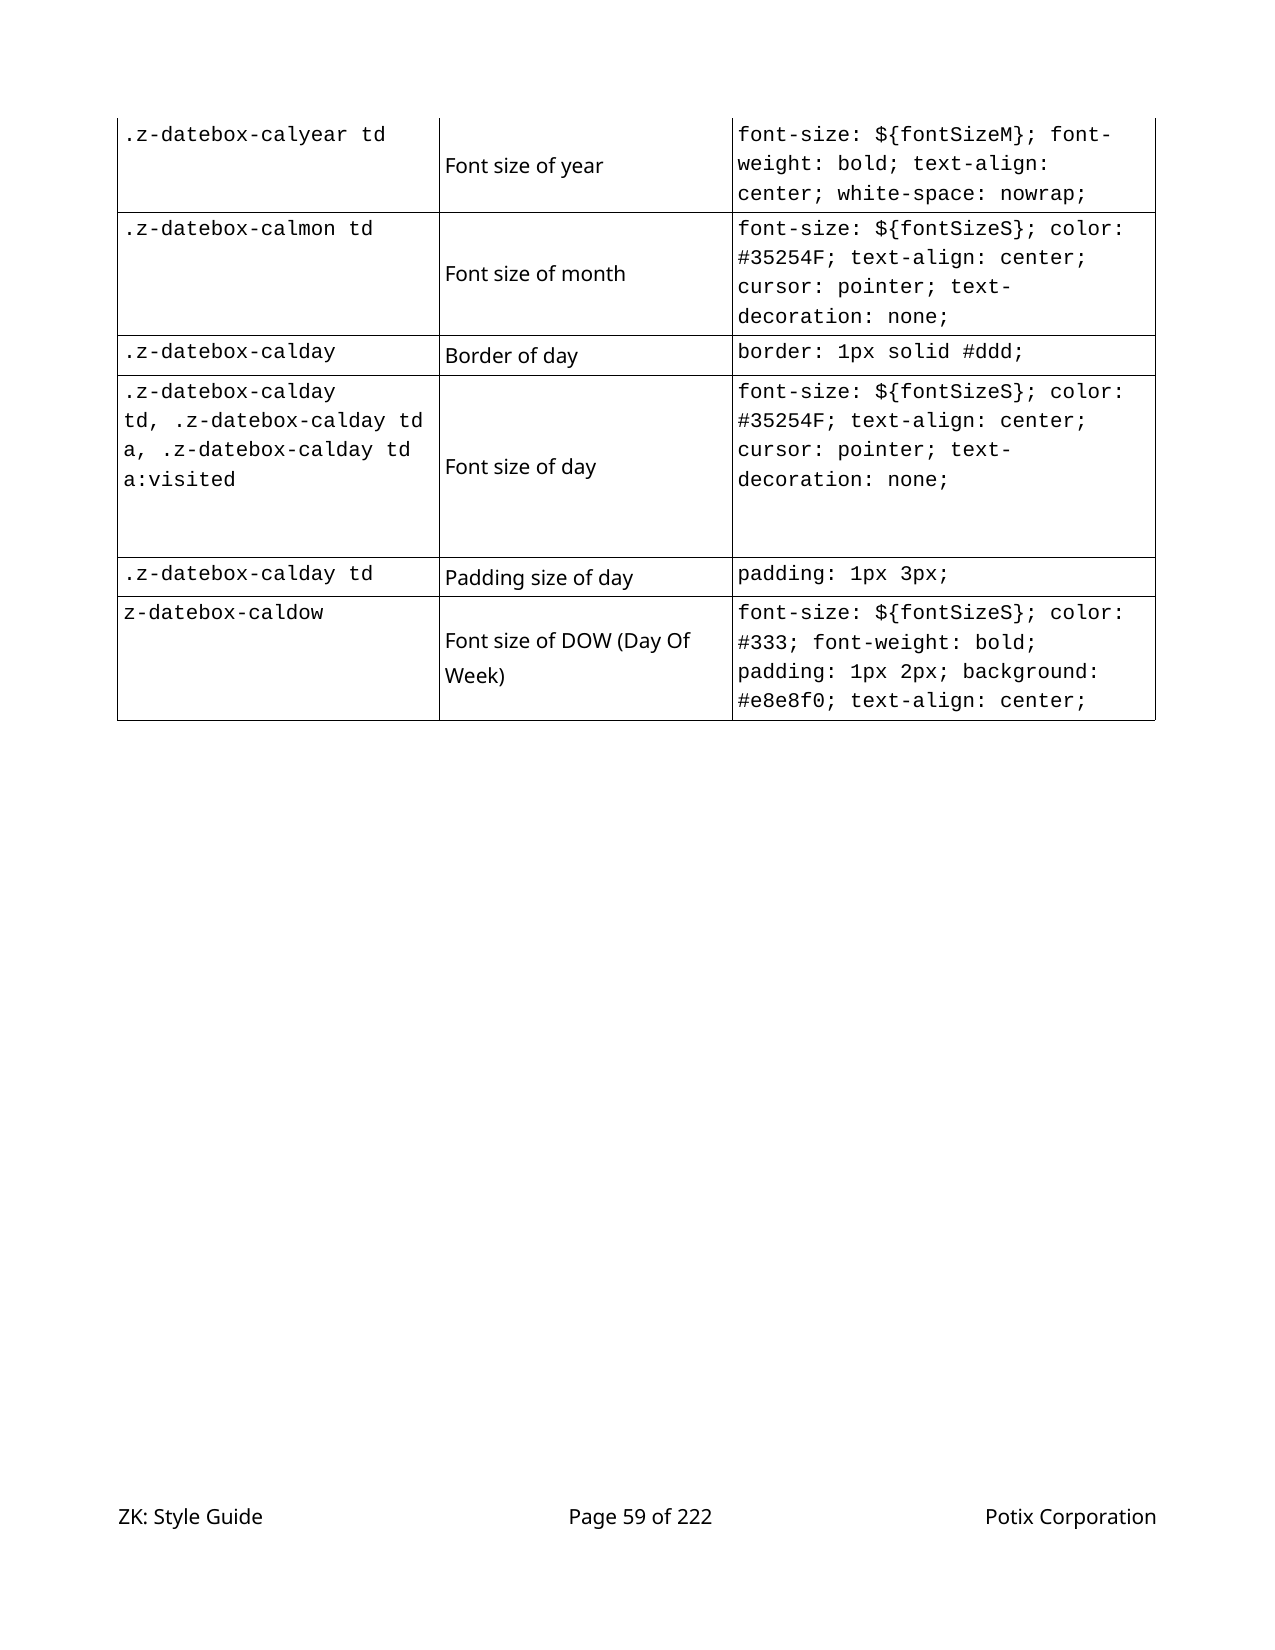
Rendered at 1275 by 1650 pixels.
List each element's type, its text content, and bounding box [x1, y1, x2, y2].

table_cell padding: 1px 3px; [733, 558, 1155, 596]
table_cell .z-datebox-calday td, .z-datebox-calday td a, .z-datebox-calday td a:visited [118, 376, 439, 557]
table_cell Font size of year [440, 118, 732, 212]
table_cell font-size: ${fontSizeM}; font-weight: bold; text-align: center; white-space: nowrap; [733, 118, 1155, 212]
table_cell .z-datebox-calyear td [118, 118, 439, 212]
table_cell Font size of month [440, 213, 732, 335]
table_cell Padding size of day [440, 558, 732, 596]
table_cell z-datebox-caldow [118, 597, 439, 720]
table_cell .z-datebox-calday td [118, 558, 439, 596]
table_cell Font size of day [440, 376, 732, 557]
table_cell font-size: ${fontSizeS}; color: #35254F; text-align: center; cursor: pointer; text-decoration: none; [733, 213, 1155, 335]
table_cell Border of day [440, 336, 732, 375]
table_cell font-size: ${fontSizeS}; color: #333; font-weight: bold; padding: 1px 2px; background: #e8e8f0; text-align: center; [733, 597, 1155, 720]
table_cell Font size of DOW (Day Of Week) [440, 597, 732, 720]
table_cell .z-datebox-calmon td [118, 213, 439, 335]
table_cell font-size: ${fontSizeS}; color: #35254F; text-align: center; cursor: pointer; text-decoration: none; [733, 376, 1155, 557]
table_cell .z-datebox-calday [118, 336, 439, 375]
table_cell border: 1px solid #ddd; [733, 336, 1155, 375]
